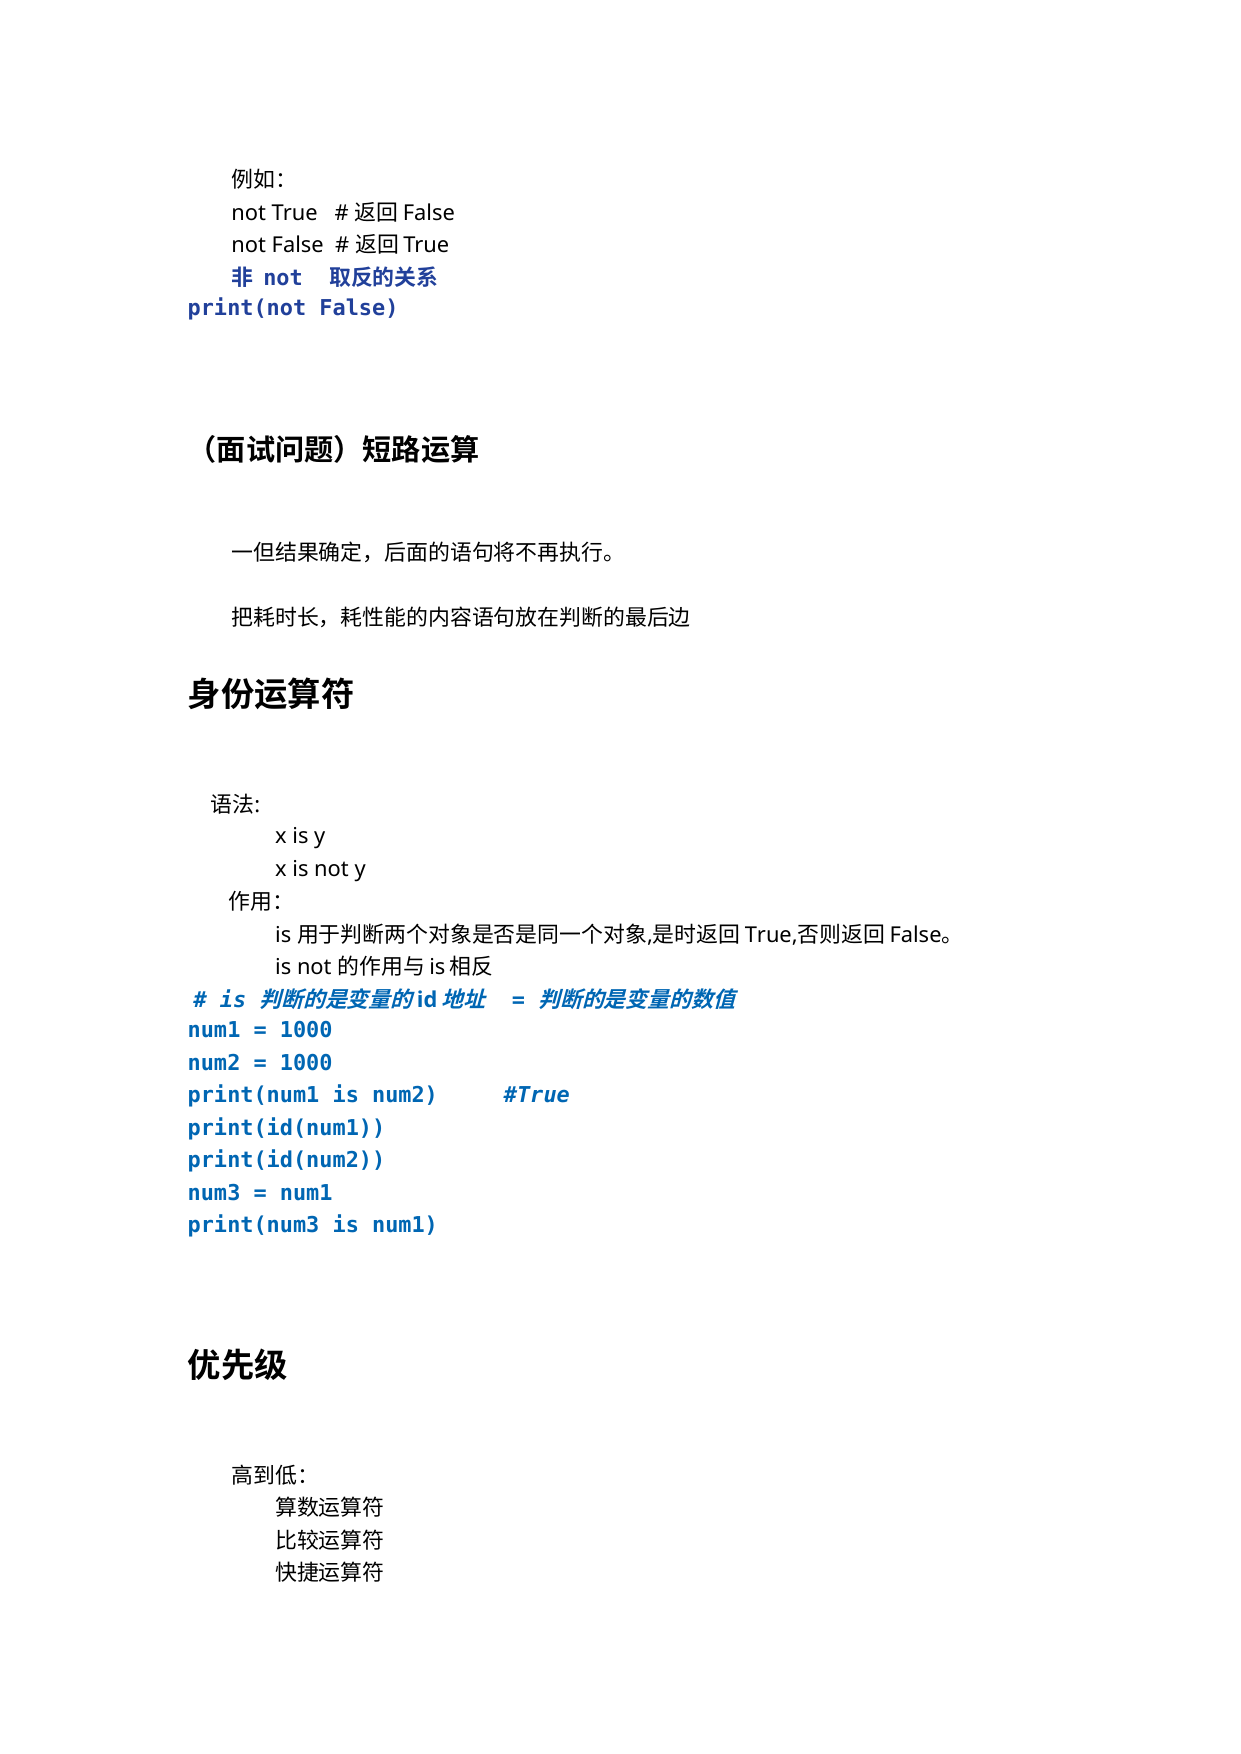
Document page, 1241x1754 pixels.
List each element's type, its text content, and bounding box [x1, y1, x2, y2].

subtitle 身份运算符 [187, 659, 1053, 724]
text is 用于判断两个对象是否是同一个对象,是时返回True,否则返回False。 [231, 916, 1053, 949]
text 一但结果确定，后面的语句将不再执行。 [187, 534, 1053, 567]
subtitle （面试问题）短路运算 [187, 416, 1053, 481]
text 高到低： [187, 1457, 1053, 1490]
text print(id(num2)) [187, 1144, 1053, 1176]
text 比较运算符 [231, 1522, 1053, 1555]
text num3 = num1 [187, 1176, 1053, 1209]
text 快捷运算符 [231, 1555, 1053, 1587]
text 作用： [187, 884, 1053, 916]
text num2 = 1000 [187, 1046, 1053, 1079]
text print(num1 is num2) #True [187, 1079, 1053, 1111]
text # is 判断的是变量的id地址 = 判断的是变量的数值 [187, 981, 1053, 1014]
text 语法: [187, 786, 1053, 819]
text print(not False) [187, 292, 1053, 324]
text 例如： [187, 162, 1053, 194]
text not False # 返回True [187, 227, 1053, 259]
text x is not y [187, 851, 1053, 884]
text x is y [187, 819, 1053, 851]
text is not 的作用与is相反 [187, 949, 1053, 981]
subtitle 优先级 [187, 1330, 1053, 1395]
text num1 = 1000 [187, 1014, 1053, 1046]
text print(id(num1)) [187, 1111, 1053, 1144]
text print(num3 is num1) [187, 1209, 1053, 1241]
text 非 not 取反的关系 [187, 259, 1053, 292]
text 把耗时长，耗性能的内容语句放在判断的最后边 [187, 599, 1053, 632]
text 算数运算符 [231, 1490, 1053, 1522]
text not True # 返回False [187, 194, 1053, 227]
